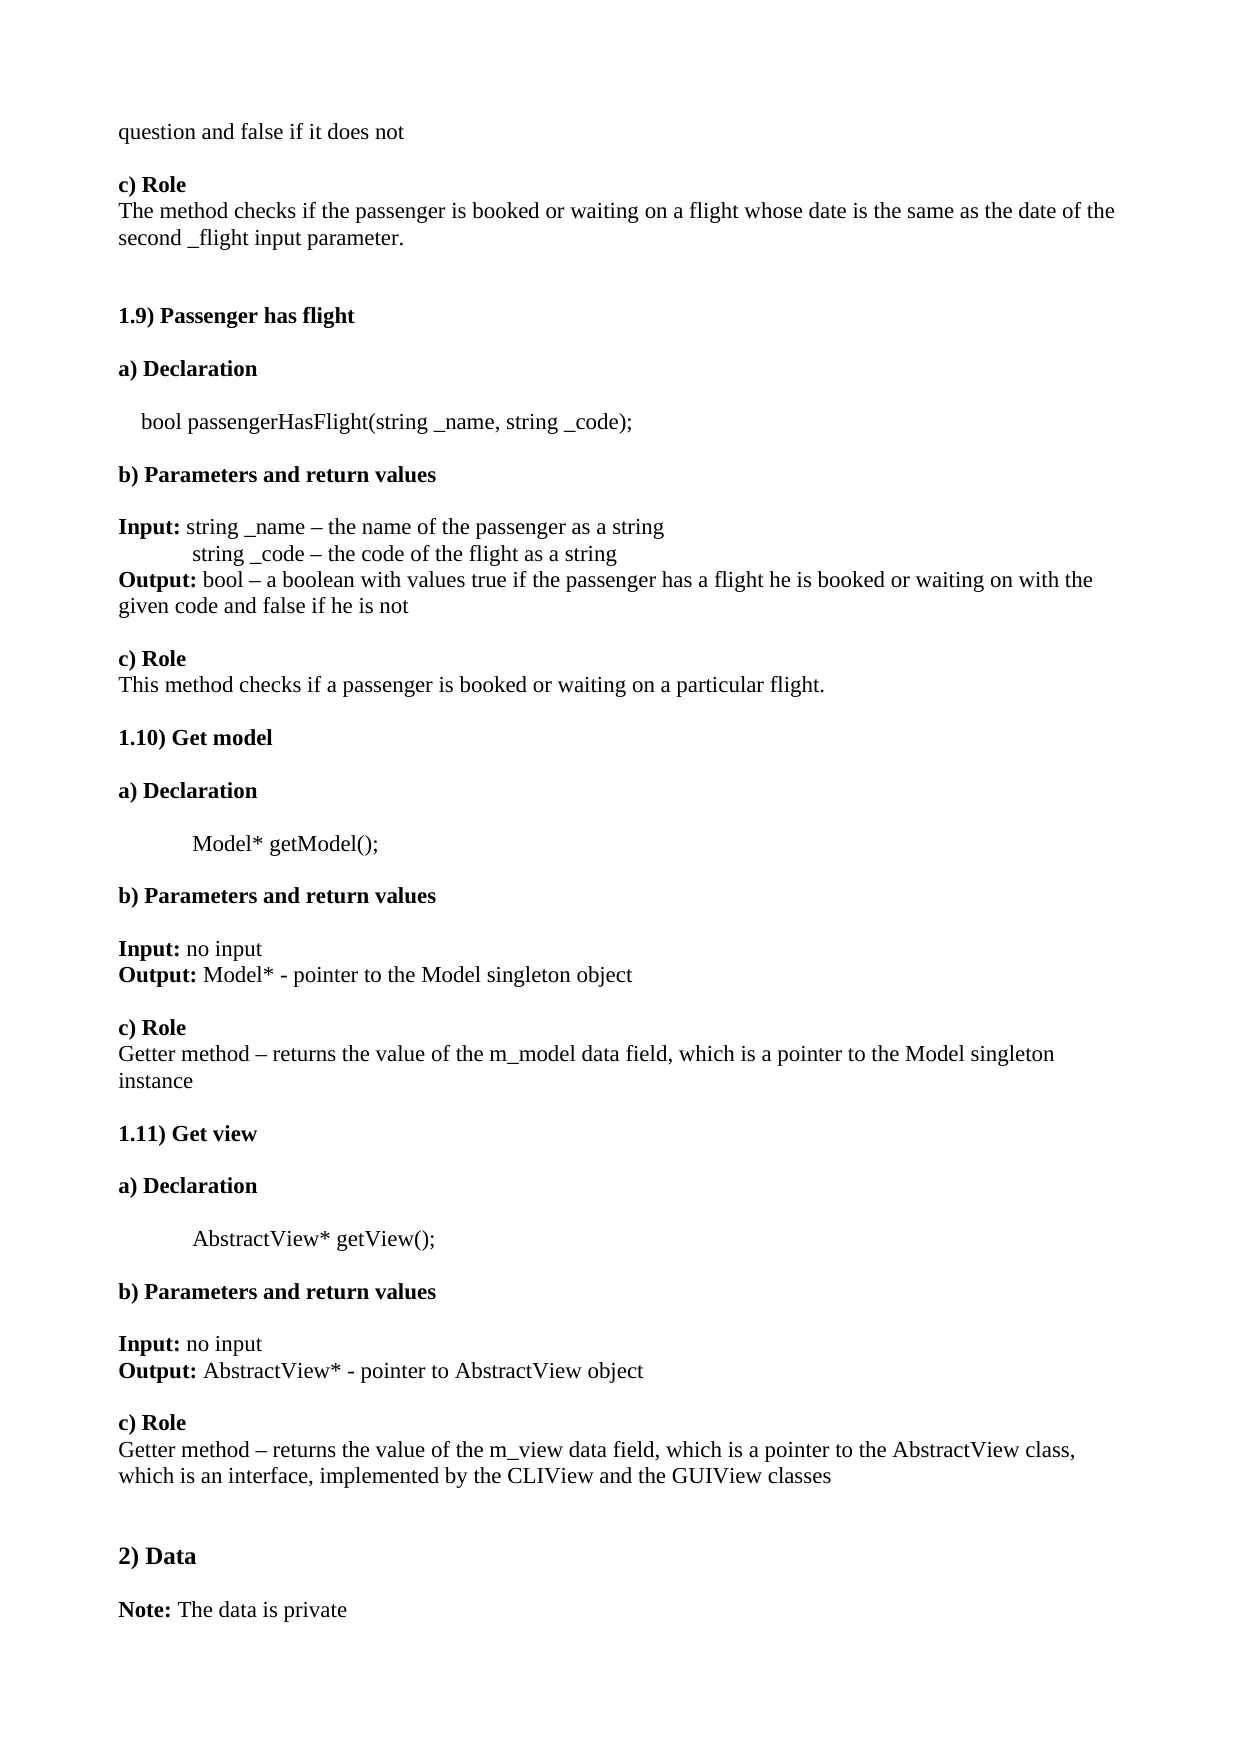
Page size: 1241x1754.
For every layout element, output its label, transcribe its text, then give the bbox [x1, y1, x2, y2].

text Note: The data is private [118, 1596, 1122, 1623]
text b) Parameters and return values [118, 1278, 1122, 1304]
text Getter method – returns the value of the m_view data field, which is a pointer to the AbstractView class, which is an interface, implemented by the CLIView and the GUIView classes [118, 1436, 1122, 1488]
text b) Parameters and return values [118, 461, 1122, 487]
text 1.9) Passenger has flight [118, 303, 1122, 329]
text a) Declaration [118, 1172, 1122, 1199]
text bool passengerHasFlight(string _name, string _code); [118, 408, 1122, 434]
text b) Parameters and return values [118, 882, 1122, 909]
text 2) Data [118, 1541, 1122, 1570]
text Getter method – returns the value of the m_model data field, which is a pointer to the Model singleton instance [118, 1041, 1122, 1093]
text Input: string _name – the name of the passenger as a string [118, 513, 1122, 540]
text question and false if it does not [118, 118, 1122, 144]
text The method checks if the passenger is booked or waiting on a flight whose date is the same as the date of the second _flight input parameter. [118, 197, 1122, 250]
text Input: no input [118, 1330, 1122, 1357]
text This method checks if a passenger is booked or waiting on a particular flight. [118, 672, 1122, 698]
text Input: no input [118, 935, 1122, 961]
text Output: AbstractView* - pointer to AbstractView object [118, 1357, 1122, 1383]
text 1.10) Get model [118, 724, 1122, 751]
text Output: bool – a boolean with values true if the passenger has a flight he is booked or waiting on with the given code and false if he is not [118, 566, 1122, 619]
text a) Declaration [118, 355, 1122, 382]
text c) Role [118, 645, 1122, 672]
text a) Declaration [118, 777, 1122, 803]
text c) Role [118, 1409, 1122, 1436]
text string _code – the code of the flight as a string [118, 540, 1122, 566]
text AbstractView* getView(); [118, 1225, 1122, 1251]
text c) Role [118, 1014, 1122, 1041]
text c) Role [118, 171, 1122, 197]
text Output: Model* - pointer to the Model singleton object [118, 961, 1122, 988]
text 1.11) Get view [118, 1119, 1122, 1146]
text Model* getModel(); [118, 830, 1122, 856]
